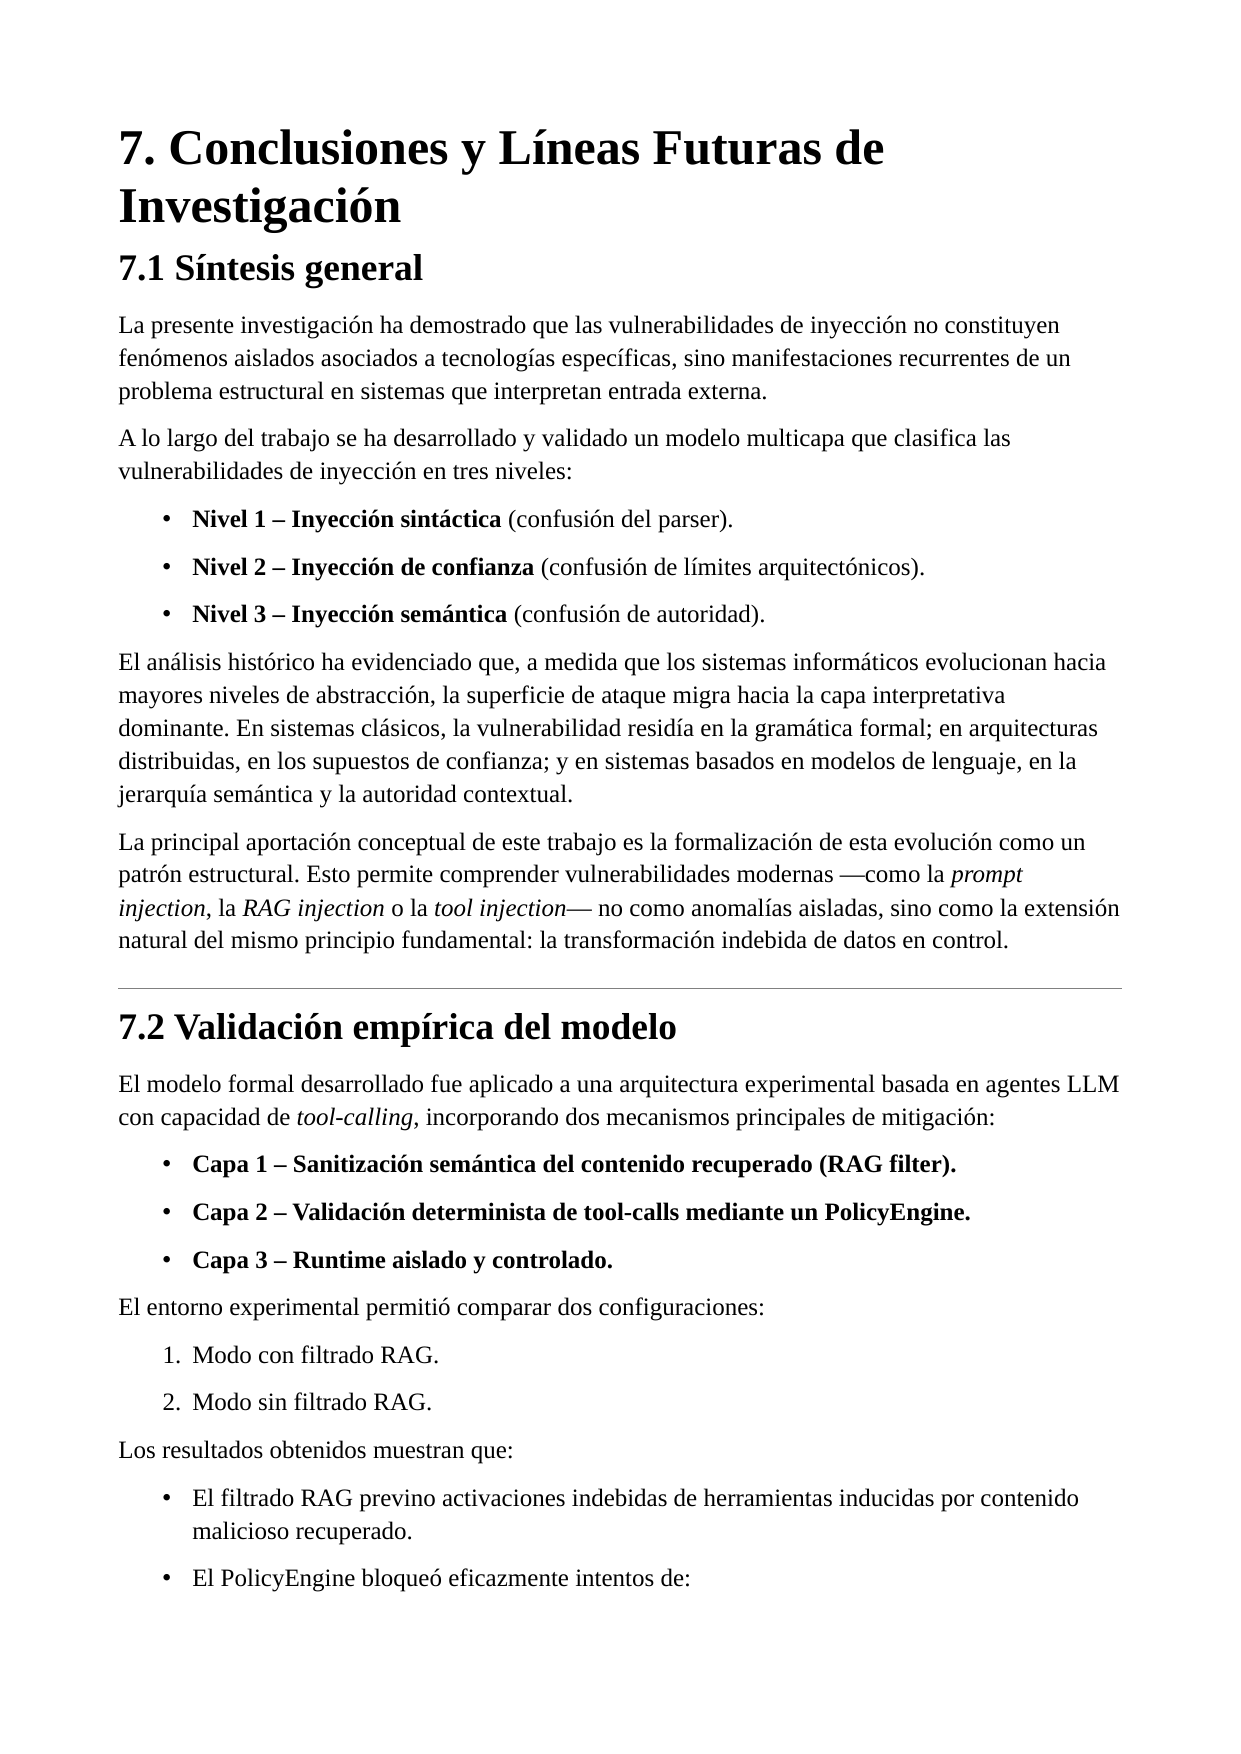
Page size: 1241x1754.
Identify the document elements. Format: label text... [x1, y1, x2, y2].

subtitle 7.1 Síntesis general [118, 246, 1122, 289]
list Capa 2 – Validación determinista de tool-calls mediante un PolicyEngine. [162, 1197, 1122, 1226]
subtitle 7.2 Validación empírica del modelo [118, 1005, 1122, 1048]
list Capa 3 – Runtime aislado y controlado. [162, 1245, 1122, 1273]
list Capa 1 – Sanitización semántica del contenido recuperado (RAG filter). [162, 1149, 1122, 1178]
list Modo sin filtrado RAG. [162, 1387, 1122, 1416]
text El entorno experimental permitió comparar dos configuraciones: [118, 1292, 1122, 1321]
list Nivel 2 – Inyección de confianza (confusión de límites arquitectónicos). [162, 552, 1122, 580]
list Nivel 1 – Inyección sintáctica (confusión del parser). [162, 504, 1122, 533]
subtitle 7. Conclusiones y Líneas Futuras de Investigación [118, 118, 1122, 233]
list El PolicyEngine bloqueó eficazmente intentos de: [162, 1563, 1122, 1592]
text La presente investigación ha demostrado que las vulnerabilidades de inyección no constituyen fenómenos aislados asociados a tecnologías específicas, sino manifestaciones recurrentes de un problema estructural en sistemas que interpretan entrada externa. [118, 310, 1122, 404]
text La principal aportación conceptual de este trabajo es la formalización de esta evolución como un patrón estructural. Esto permite comprender vulnerabilidades modernas —como la prompt injection, la RAG injection o la tool injection— no como anomalías aisladas, sino como la extensión natural del mismo principio fundamental: la transformación indebida de datos en control. [118, 827, 1122, 954]
list Modo con filtrado RAG. [162, 1340, 1122, 1369]
text El análisis histórico ha evidenciado que, a medida que los sistemas informáticos evolucionan hacia mayores niveles de abstracción, la superficie de ataque migra hacia la capa interpretativa dominante. En sistemas clásicos, la vulnerabilidad residía en la gramática formal; en arquitecturas distribuidas, en los supuestos de confianza; y en sistemas basados en modelos de lenguaje, en la jerarquía semántica y la autoridad contextual. [118, 647, 1122, 808]
text A lo largo del trabajo se ha desarrollado y validado un modelo multicapa que clasifica las vulnerabilidades de inyección en tres niveles: [118, 423, 1122, 485]
list El filtrado RAG previno activaciones indebidas de herramientas inducidas por contenido malicioso recuperado. [162, 1483, 1122, 1544]
list Nivel 3 – Inyección semántica (confusión de autoridad). [162, 599, 1122, 628]
text Los resultados obtenidos muestran que: [118, 1435, 1122, 1464]
text El modelo formal desarrollado fue aplicado a una arquitectura experimental basada en agentes LLM con capacidad de tool-calling, incorporando dos mecanismos principales de mitigación: [118, 1069, 1122, 1131]
